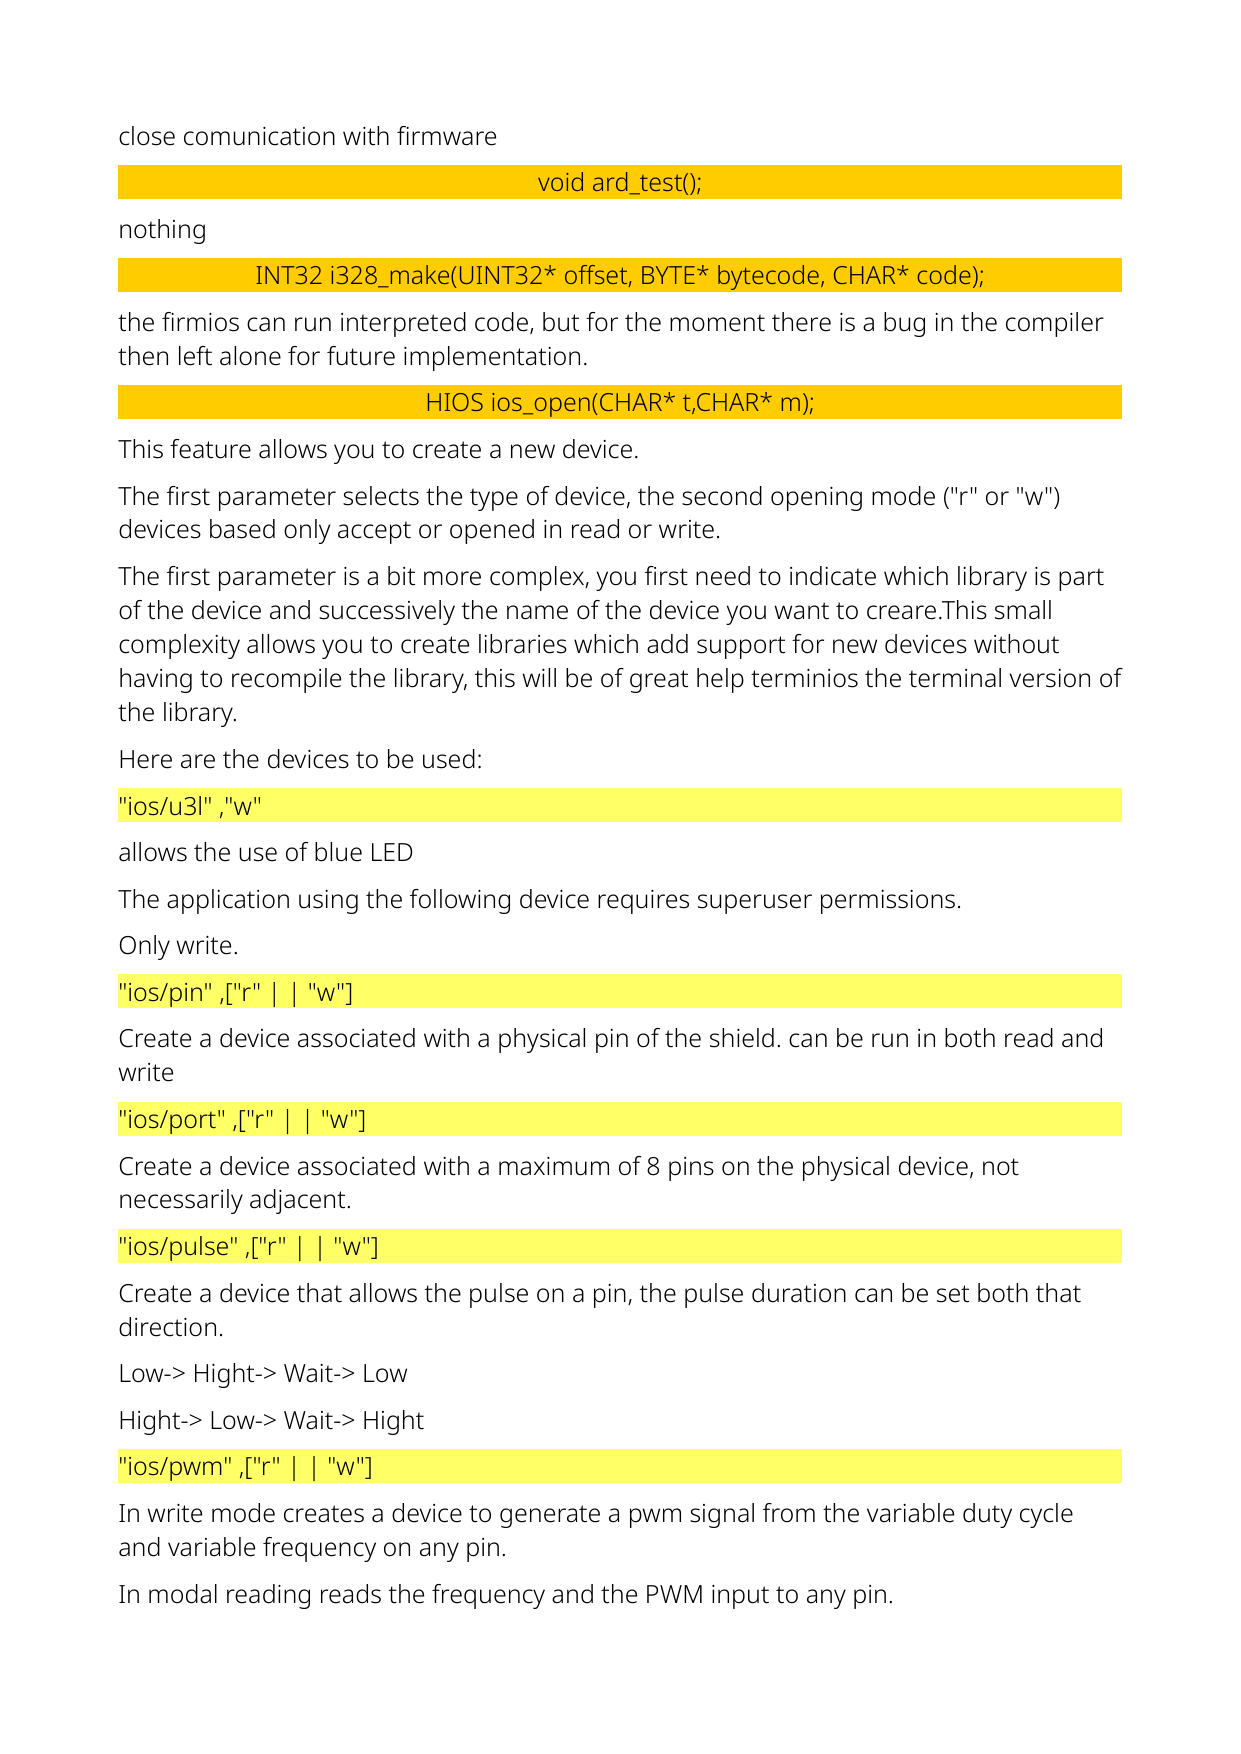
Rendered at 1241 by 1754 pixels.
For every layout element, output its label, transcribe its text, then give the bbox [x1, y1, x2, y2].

text nothing [118, 211, 1122, 245]
text allows the use of blue LED [118, 835, 1122, 869]
text Low-> Hight-> Wait-> Low [118, 1356, 1122, 1390]
text Create a device associated with a physical pin of the shield. can be run in both read and write [118, 1021, 1122, 1089]
text the firmios can run interpreted code, but for the moment there is a bug in the compiler then left alone for future implementation. [118, 304, 1122, 372]
text "ios/u3l" ,"w" [118, 788, 1122, 822]
text "ios/pin" ,["r" | | "w"] [118, 974, 1122, 1008]
text INT32 i328_make(UINT32* offset, BYTE* bytecode, CHAR* code); [118, 258, 1122, 292]
text The first parameter selects the type of device, the second opening mode ("r" or "w") devices based only accept or opened in read or write. [118, 478, 1122, 546]
text The first parameter is a bit more complex, you first need to indicate which library is part of the device and successively the name of the device you want to creare.This small complexity allows you to create libraries which add support for new devices without having to recompile the library, this will be of great help terminios the terminal version of the library. [118, 559, 1122, 729]
text The application using the following device requires superuser permissions. [118, 881, 1122, 915]
text close comunication with firmware [118, 118, 1122, 152]
text Only write. [118, 928, 1122, 962]
text Create a device that allows the pulse on a pin, the pulse duration can be set both that direction. [118, 1275, 1122, 1343]
text In modal reading reads the frequency and the PWM input to any pin. [118, 1576, 1122, 1610]
text Create a device associated with a maximum of 8 pins on the physical device, not necessarily adjacent. [118, 1148, 1122, 1216]
text "ios/pulse" ,["r" | | "w"] [118, 1229, 1122, 1263]
text void ard_test(); [118, 165, 1122, 199]
text "ios/port" ,["r" | | "w"] [118, 1102, 1122, 1136]
text HIOS ios_open(CHAR* t,CHAR* m); [118, 385, 1122, 419]
text "ios/pwm" ,["r" | | "w"] [118, 1449, 1122, 1483]
text Here are the devices to be used: [118, 742, 1122, 776]
text This feature allows you to create a new device. [118, 432, 1122, 466]
text Hight-> Low-> Wait-> Hight [118, 1402, 1122, 1437]
text In write mode creates a device to generate a pwm signal from the variable duty cycle and variable frequency on any pin. [118, 1496, 1122, 1564]
